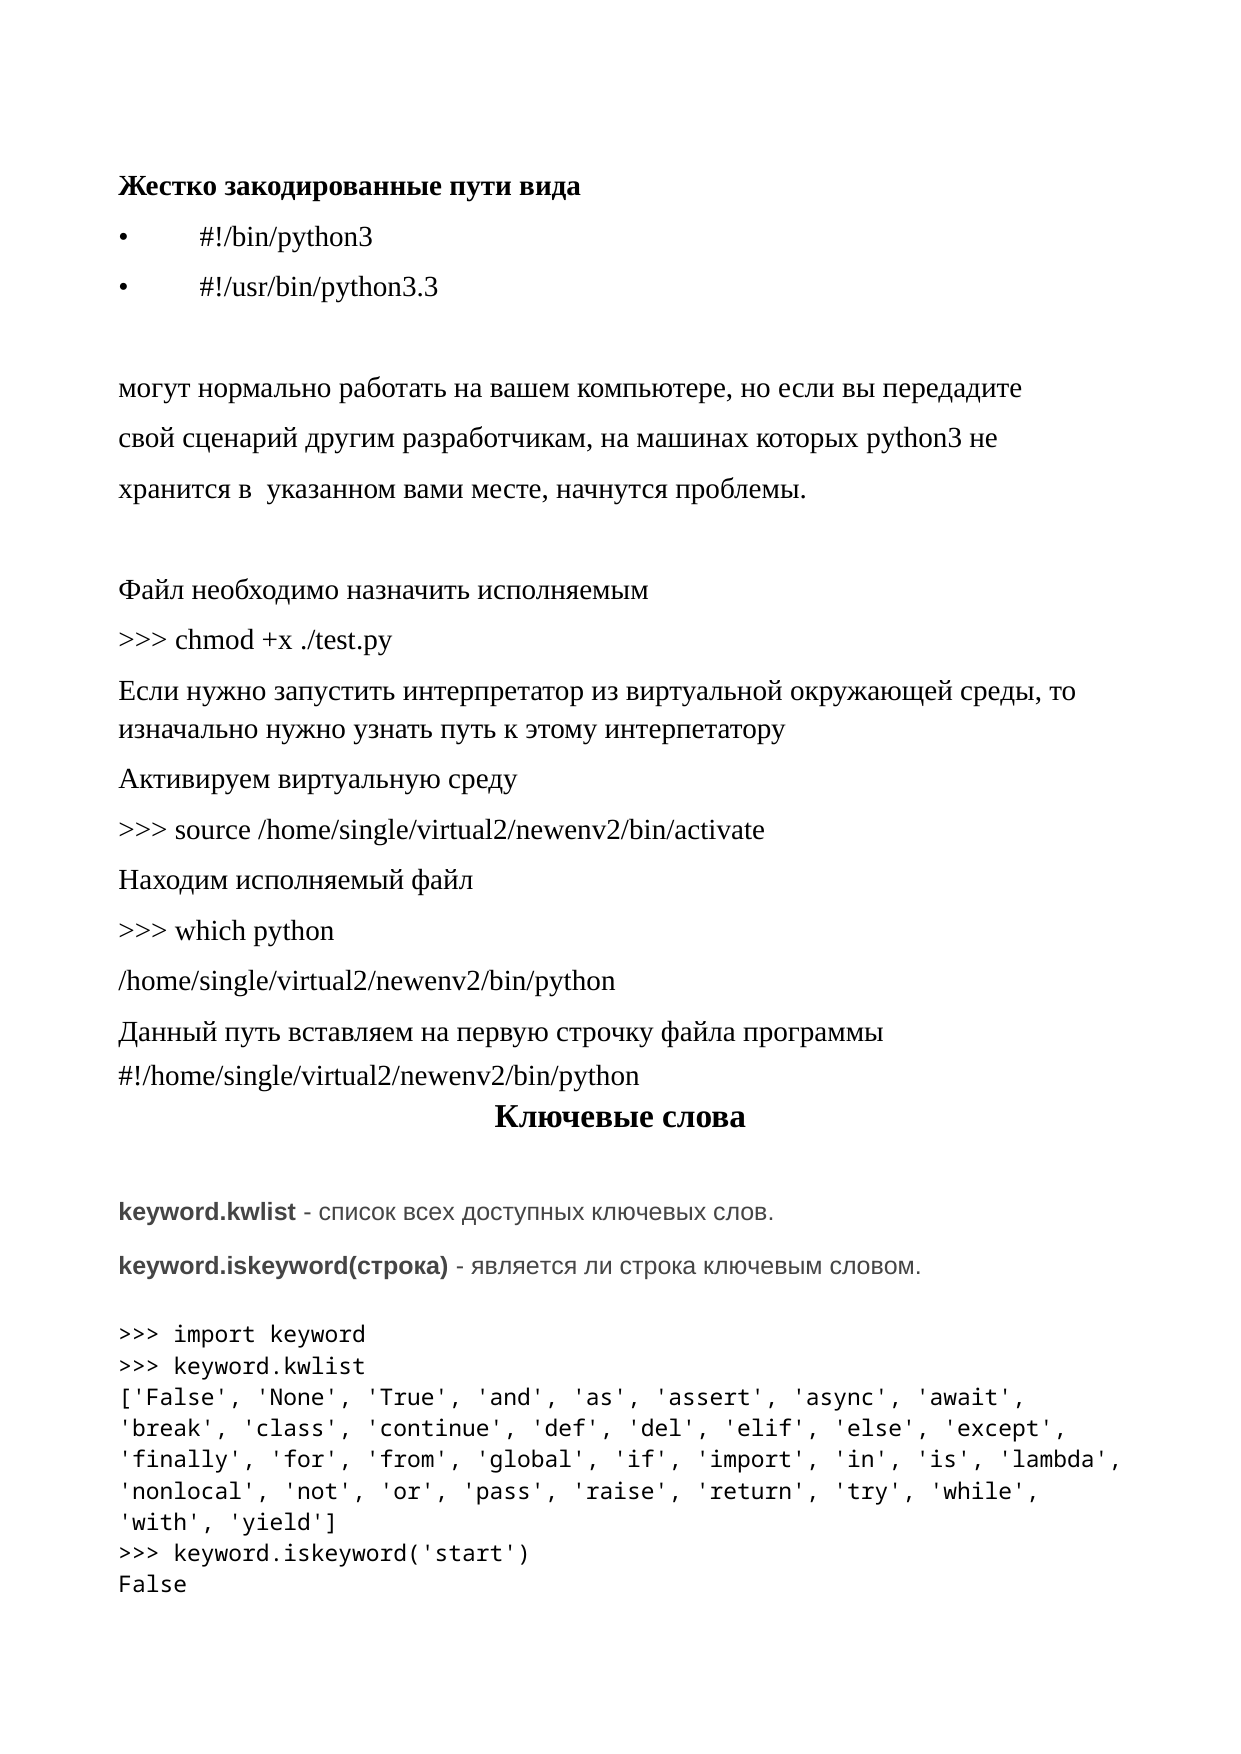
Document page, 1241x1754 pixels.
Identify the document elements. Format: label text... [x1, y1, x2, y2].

text • #!/usr/bin/python3.3 [118, 269, 1122, 303]
text Ключевые слова [118, 1097, 1122, 1135]
text Файл необходимо назначить исполняемым [118, 572, 1122, 605]
text Активируем виртуальную среду [118, 762, 1122, 795]
text ['False', 'None', 'True', 'and', 'as', 'assert', 'async', 'await', 'break', 'class', 'continue', 'def', 'del', 'elif', 'else', 'except', 'finally', 'for', 'from', 'global', 'if', 'import', 'in', 'is', 'lambda', 'nonlocal', 'not', 'or', 'pass', 'raise', 'return', 'try', 'while', 'with', 'yield'] [118, 1381, 1122, 1537]
text Данный путь вставляем на первую строчку файла программы [118, 1014, 1122, 1047]
text Если нужно запустить интерпретатор из виртуальной окружающей среды, то изначально нужно узнать путь к этому интерпетатору [118, 673, 1122, 745]
text keyword.kwlist - список всех доступных ключевых слов. [118, 1197, 1122, 1226]
text >>> import keyword [118, 1318, 1122, 1350]
text >>> source /home/single/virtual2/newenv2/bin/activate [118, 812, 1122, 846]
text хранится в указанном вами месте, начнутся проблемы. [118, 471, 1122, 504]
text >>> which python [118, 913, 1122, 946]
text свой сценарий другим разработчикам, на машинах которых python3 не [118, 421, 1122, 454]
text >>> keyword.iskeyword('start') [118, 1537, 1122, 1568]
text Жестко закодированные пути вида [118, 168, 1122, 202]
text Находим исполняемый файл [118, 862, 1122, 896]
text keyword.iskeyword(строка) - является ли строка ключевым словом. [118, 1251, 1122, 1280]
text могут нормально работать на вашем компьютере, но если вы передадите [118, 370, 1122, 404]
text #!/home/single/virtual2/newenv2/bin/python [118, 1058, 1122, 1092]
text • #!/bin/python3 [118, 219, 1122, 252]
text >>> keyword.kwlist [118, 1350, 1122, 1381]
text >>> chmod +x ./test.py [118, 622, 1122, 656]
text /home/single/virtual2/newenv2/bin/python [118, 963, 1122, 997]
text False [118, 1568, 1122, 1600]
